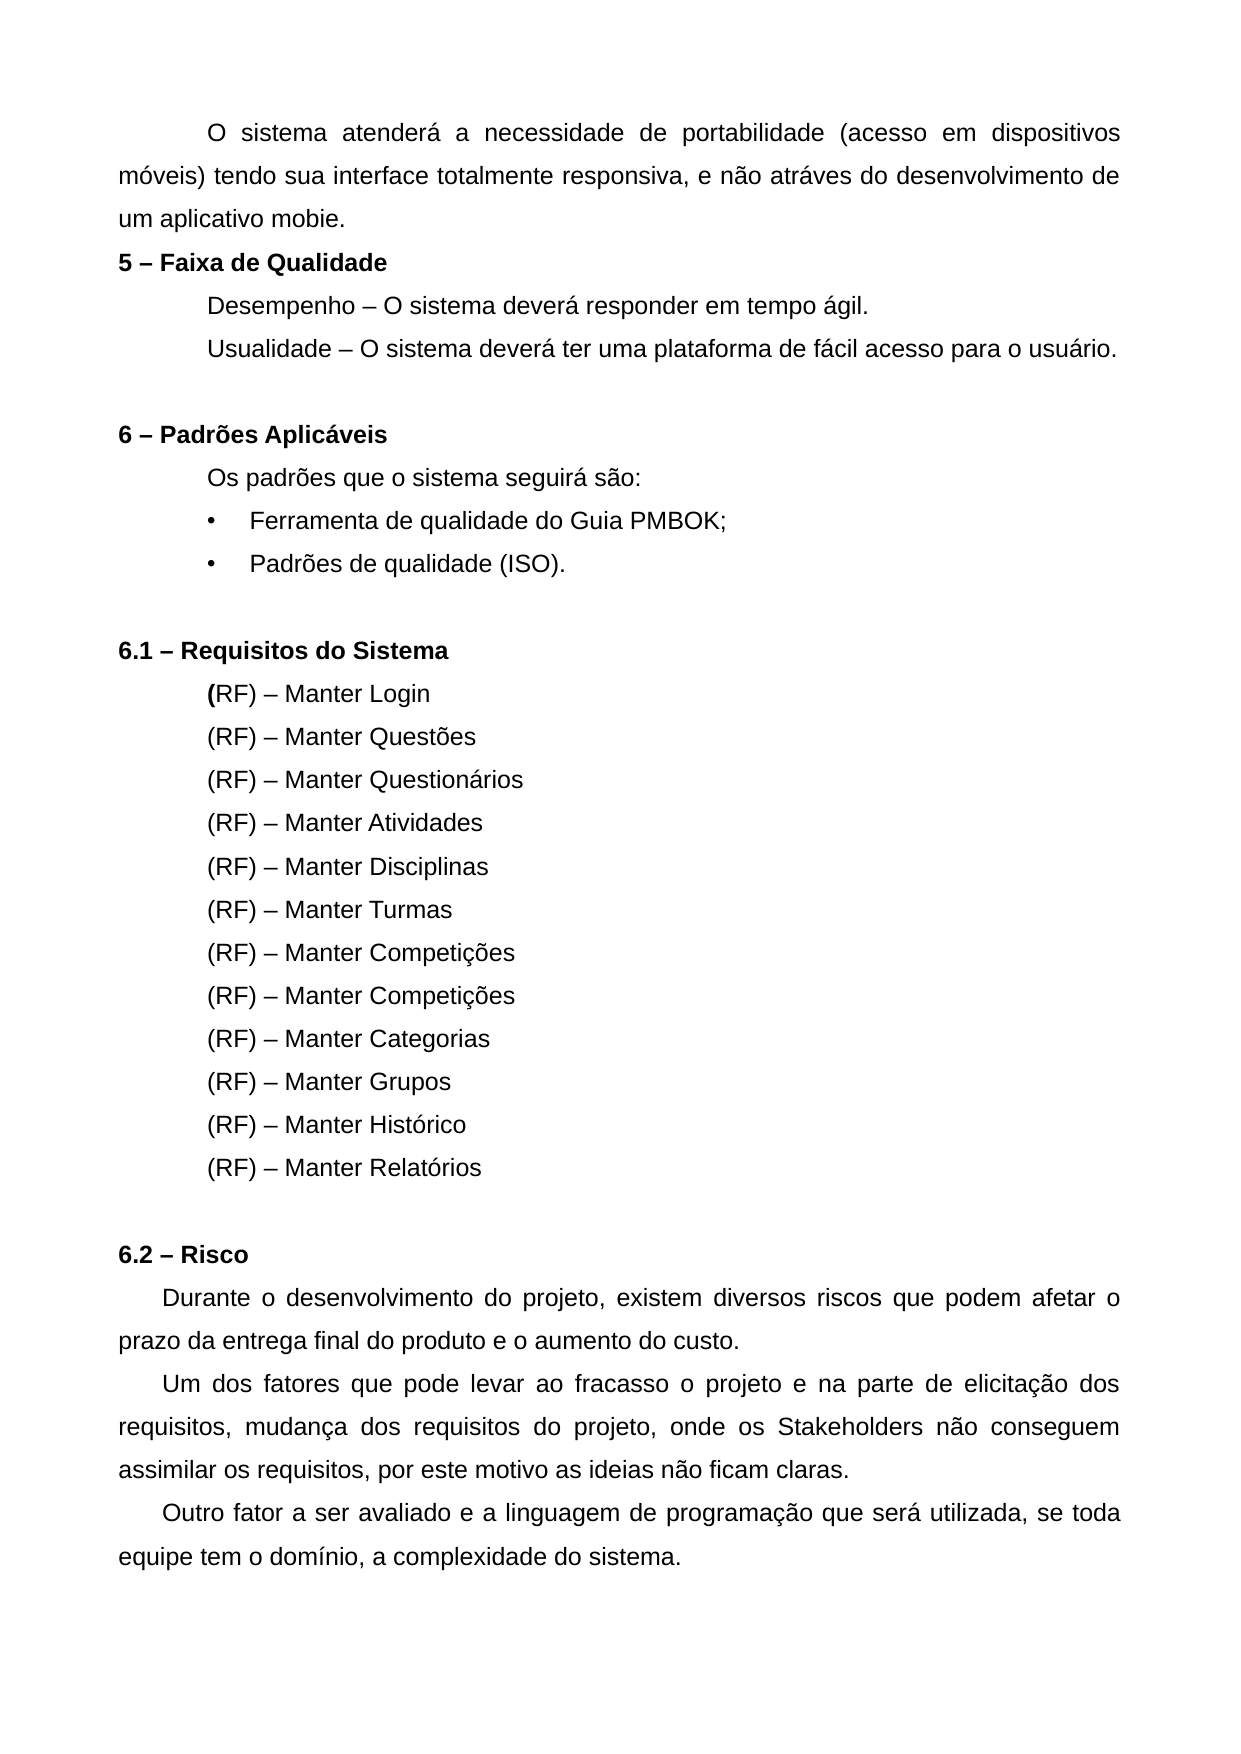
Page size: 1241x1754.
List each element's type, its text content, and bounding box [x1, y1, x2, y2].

text Durante o desenvolvimento do projeto, existem diversos riscos que podem afetar o prazo da entrega final do produto e o aumento do custo. [118, 1283, 1122, 1354]
text (RF) – Manter Questionários [118, 765, 1122, 794]
text Os padrões que o sistema seguirá são: [118, 463, 1122, 492]
text 6.2 – Risco [118, 1239, 1122, 1268]
text (RF) – Manter Categorias [118, 1024, 1122, 1053]
text (RF) – Manter Login [118, 679, 1122, 708]
text (RF) – Manter Histórico [118, 1110, 1122, 1139]
text (RF) – Manter Grupos [118, 1067, 1122, 1096]
text Usualidade – O sistema deverá ter uma plataforma de fácil acesso para o usuário. [118, 334, 1122, 362]
text 6 – Padrões Aplicáveis [118, 420, 1122, 449]
text 6.1 – Requisitos do Sistema [118, 636, 1122, 664]
text (RF) – Manter Competições [118, 981, 1122, 1009]
list Padrões de qualidade (ISO). [118, 549, 1122, 578]
text (RF) – Manter Questões [118, 722, 1122, 751]
text Um dos fatores que pode levar ao fracasso o projeto e na parte de elicitação dos requisitos, mudança dos requisitos do projeto, onde os Stakeholders não conseguem assimilar os requisitos, por este motivo as ideias não ficam claras. [118, 1369, 1122, 1484]
text (RF) – Manter Turmas [118, 894, 1122, 923]
text O sistema atenderá a necessidade de portabilidade (acesso em dispositivos móveis) tendo sua interface totalmente responsiva, e não atráves do desenvolvimento de um aplicativo mobie. [118, 118, 1122, 233]
text Desempenho – O sistema deverá responder em tempo ágil. [118, 291, 1122, 319]
text (RF) – Manter Atividades [118, 808, 1122, 837]
text (RF) – Manter Relatórios [118, 1153, 1122, 1182]
text Outro fator a ser avaliado e a linguagem de programação que será utilizada, se toda equipe tem o domínio, a complexidade do sistema. [118, 1498, 1122, 1570]
text (RF) – Manter Competições [118, 938, 1122, 966]
text (RF) – Manter Disciplinas [118, 851, 1122, 880]
list Ferramenta de qualidade do Guia PMBOK; [118, 506, 1122, 535]
text 5 – Faixa de Qualidade [118, 247, 1122, 276]
